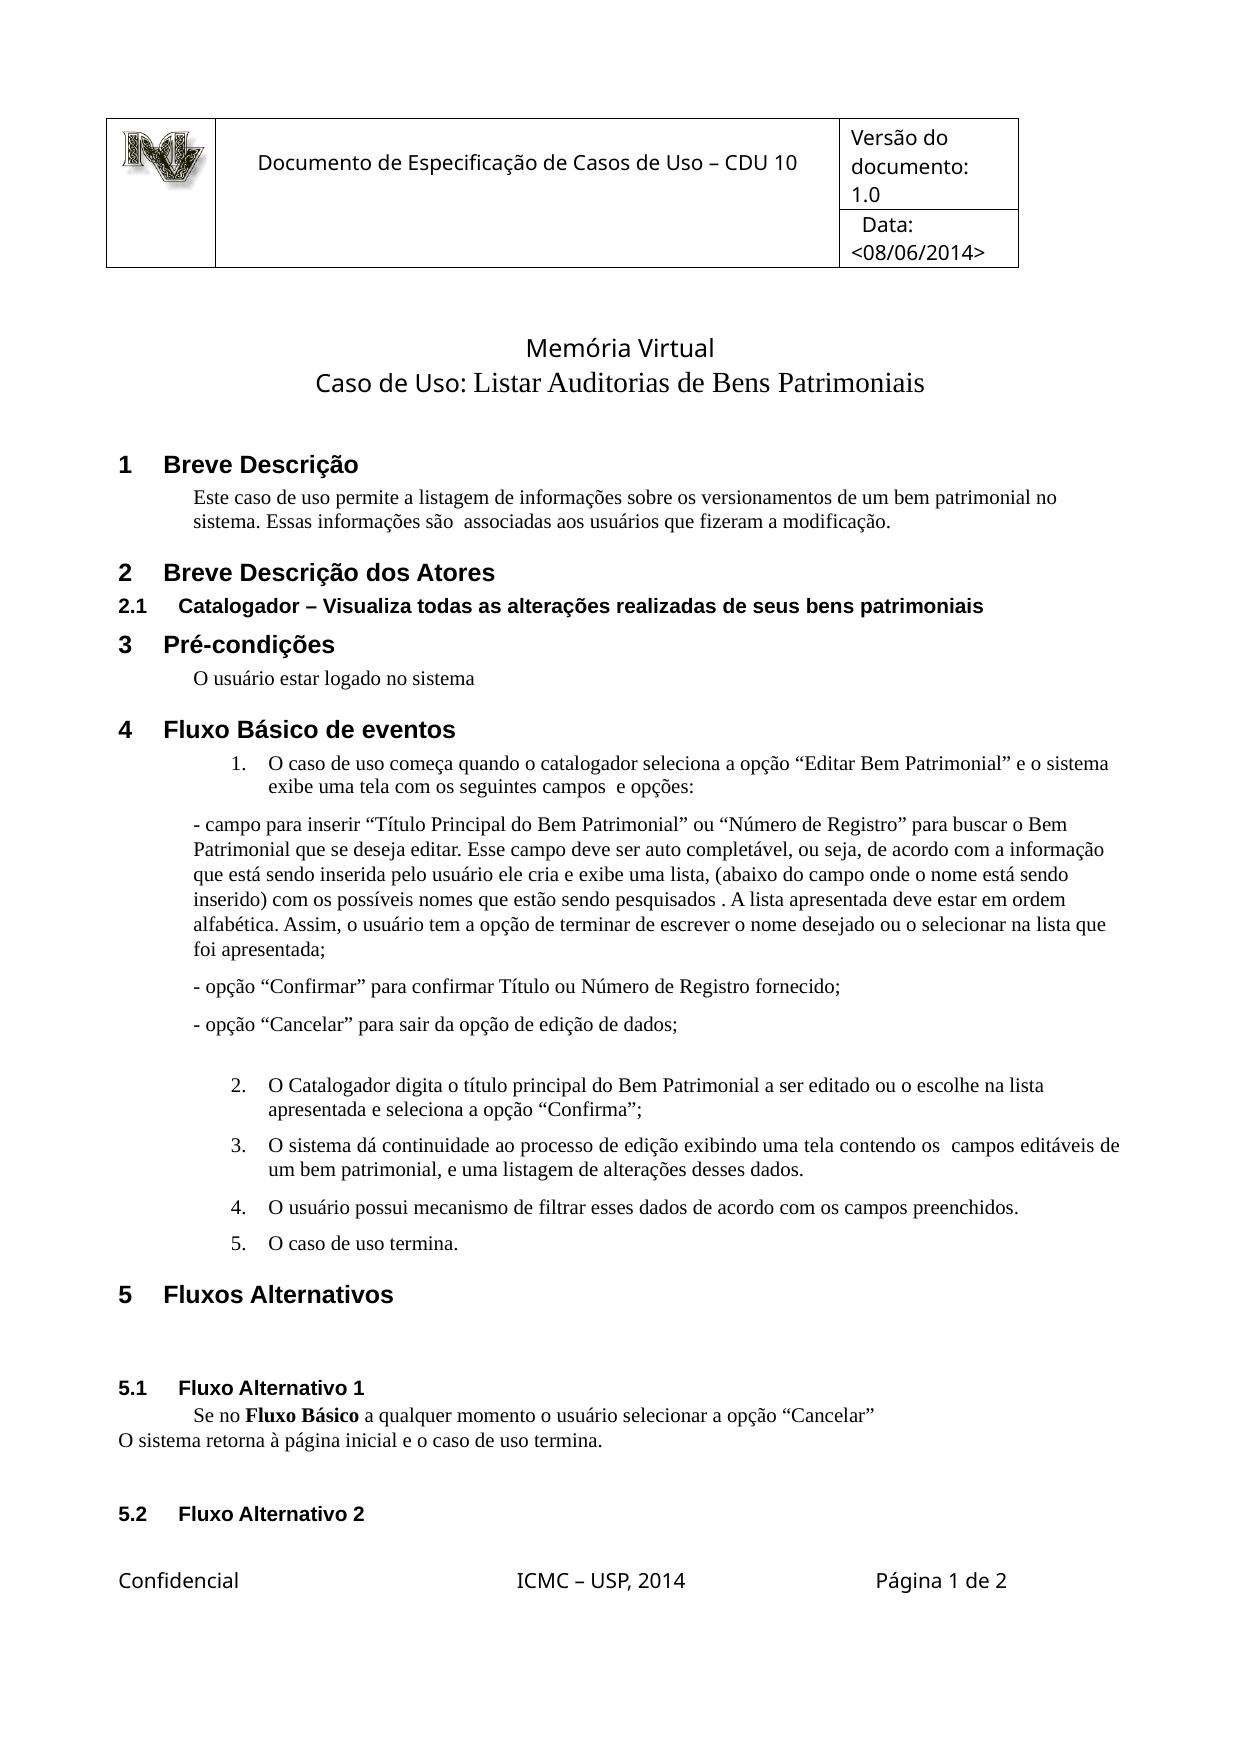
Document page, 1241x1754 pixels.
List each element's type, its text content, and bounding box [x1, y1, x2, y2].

list O sistema dá continuidade ao processo de edição exibindo uma tela contendo os campos editáveis de um bem patrimonial, e uma listagem de alterações desses dados. [231, 1133, 1122, 1181]
subtitle Breve Descrição dos Atores [118, 558, 1122, 587]
subtitle Fluxos Alternativos [118, 1280, 1122, 1309]
picture [117, 119, 207, 194]
text Este caso de uso permite a listagem de informações sobre os versionamentos de um bem patrimonial no sistema. Essas informações são associadas aos usuários que fizeram a modificação. [193, 485, 1122, 533]
subtitle Pré-condições [118, 630, 1122, 659]
text O usuário estar logado no sistema [193, 665, 1122, 690]
list O usuário possui mecanismo de filtrar esses dados de acordo com os campos preenchidos. [231, 1194, 1122, 1219]
text Se no Fluxo Básico a qualquer momento o usuário selecionar a opção “Cancelar” [118, 1399, 1122, 1428]
list O caso de uso começa quando o catalogador seleciona a opção “Editar Bem Patrimonial” e o sistema exibe uma tela com os seguintes campos e opções: [231, 750, 1122, 798]
text Memória Virtual Caso de Uso: Listar Auditorias de Bens Patrimoniais [118, 331, 1122, 400]
list O Catalogador digita o título principal do Bem Patrimonial a ser editado ou o escolhe na lista apresentada e seleciona a opção “Confirma”; [231, 1073, 1122, 1121]
subtitle Fluxo Alternativo 1 [118, 1374, 1122, 1399]
subtitle Fluxo Alternativo 2 [118, 1500, 1122, 1525]
subtitle Breve Descrição [118, 450, 1122, 478]
text - opção “Confirmar” para confirmar Título ou Número de Registro fornecido; [193, 973, 1122, 998]
subtitle Catalogador – Visualiza todas as alterações realizadas de seus bens patrimoniais [118, 593, 1122, 618]
list O caso de uso termina. [231, 1231, 1122, 1255]
subtitle Fluxo Básico de eventos [118, 715, 1122, 744]
text - campo para inserir “Título Principal do Bem Patrimonial” ou “Número de Registro” para buscar o Bem Patrimonial que se deseja editar. Esse campo deve ser auto completável, ou seja, de acordo com a informação que está sendo inserida pelo usuário ele cria e exibe uma lista, (abaixo do campo onde o nome está sendo inserido) com os possíveis nomes que estão sendo pesquisados . A lista apresentada deve estar em ordem alfabética. Assim, o usuário tem a opção de terminar de escrever o nome desejado ou o selecionar na lista que foi apresentada; [193, 811, 1122, 961]
text - opção “Cancelar” para sair da opção de edição de dados; [193, 1011, 1122, 1036]
text O sistema retorna à página inicial e o caso de uso termina. [118, 1428, 1122, 1452]
